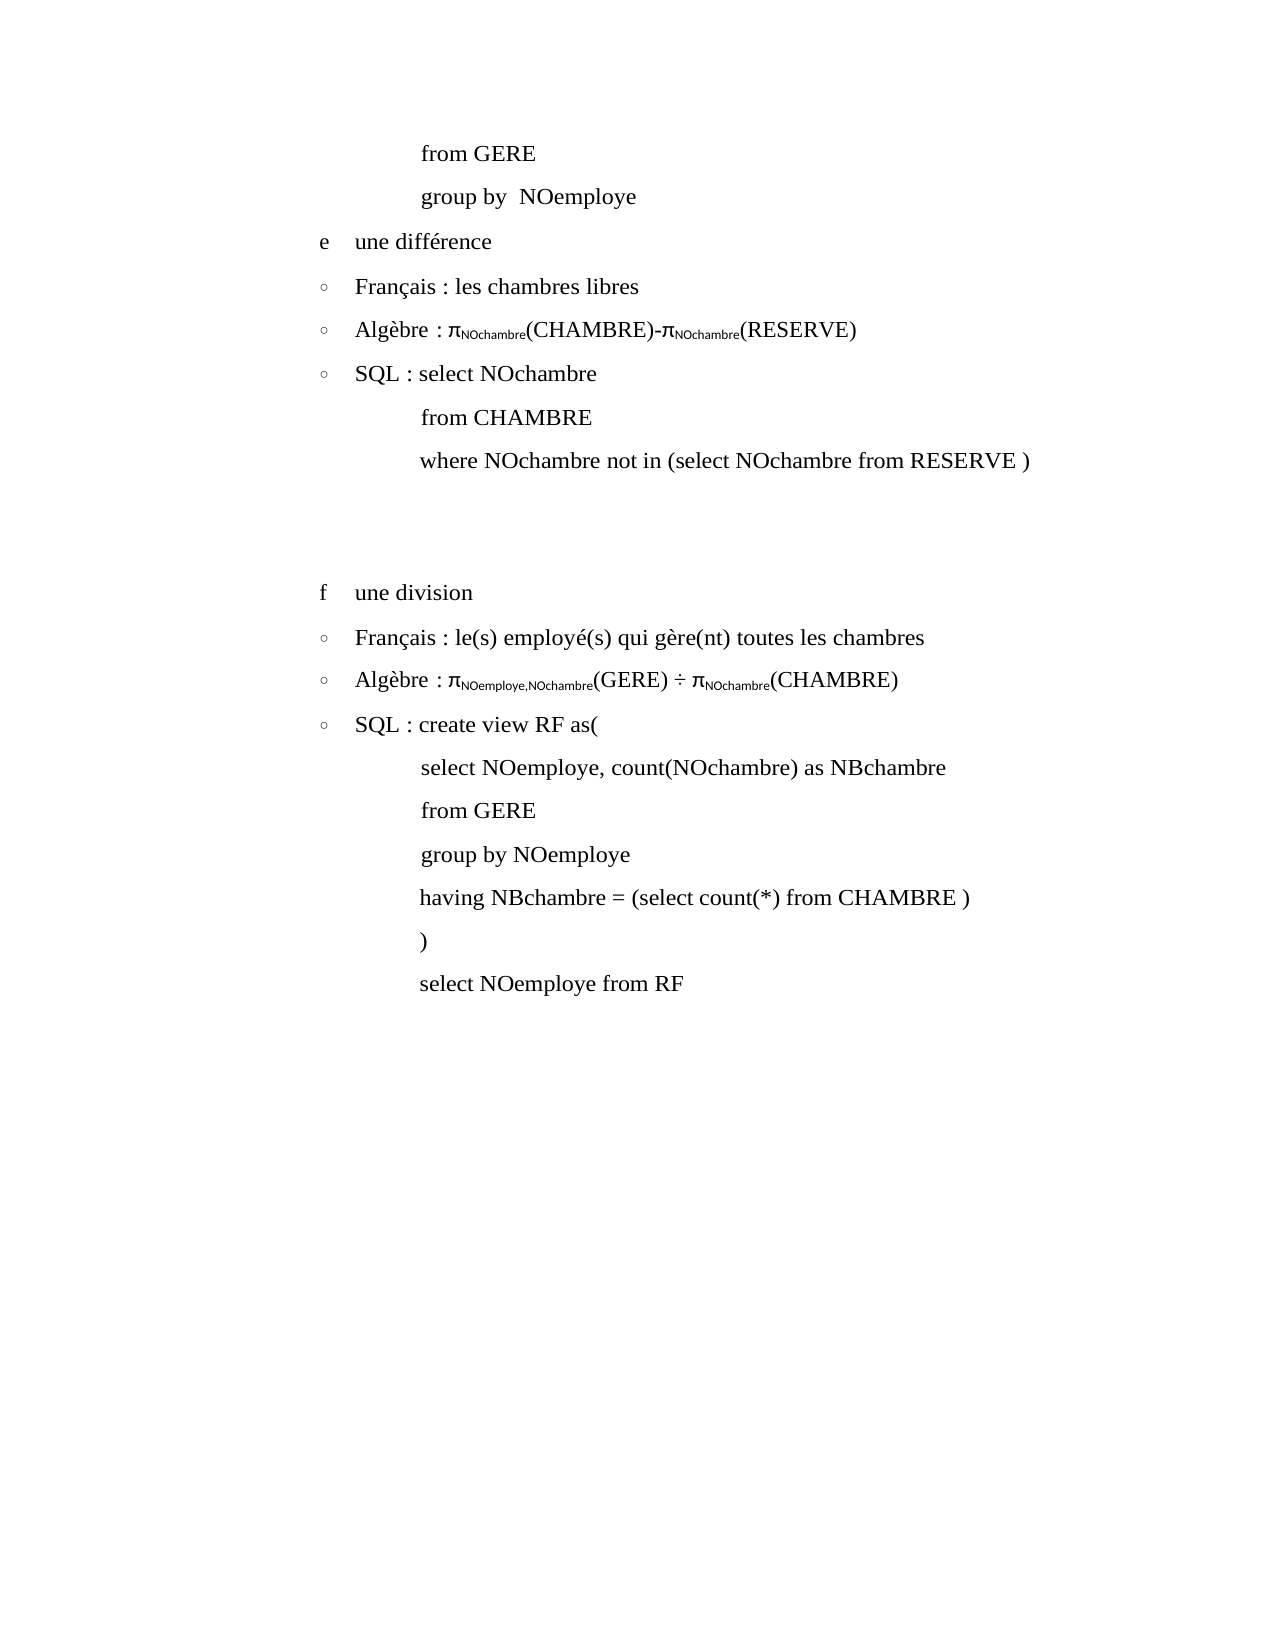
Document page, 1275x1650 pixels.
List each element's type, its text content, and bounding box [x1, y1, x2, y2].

list Algèbre : πNOemploye,NOchambre(GERE) ÷ πNOchambre(CHAMBRE) [319, 665, 1096, 693]
list group by NOemploye [319, 841, 1096, 867]
list SQL : create view RF as( [319, 711, 1096, 737]
list from CHAMBRE [319, 404, 1096, 430]
list group by NOemploye [319, 183, 1096, 209]
list une différence [319, 228, 1096, 254]
list SQL : select NOchambre [319, 361, 1096, 387]
list from GERE [319, 139, 1096, 166]
list une division [319, 578, 1096, 605]
list Français : les chambres libres [319, 273, 1096, 299]
list Algèbre : πNOchambre(CHAMBRE)-πNOchambre(RESERVE) [319, 315, 1096, 343]
list where NOchambre not in (select NOchambre from RESERVE ) [319, 447, 1096, 473]
list ) [319, 927, 1096, 954]
list select NOemploye from RF [319, 971, 1096, 997]
list having NBchambre = (select count(*) from CHAMBRE ) [319, 884, 1096, 910]
list from GERE [319, 798, 1096, 824]
list select NOemploye, count(NOchambre) as NBchambre [319, 754, 1096, 781]
list Français : le(s) employé(s) qui gère(nt) toutes les chambres [319, 624, 1096, 650]
